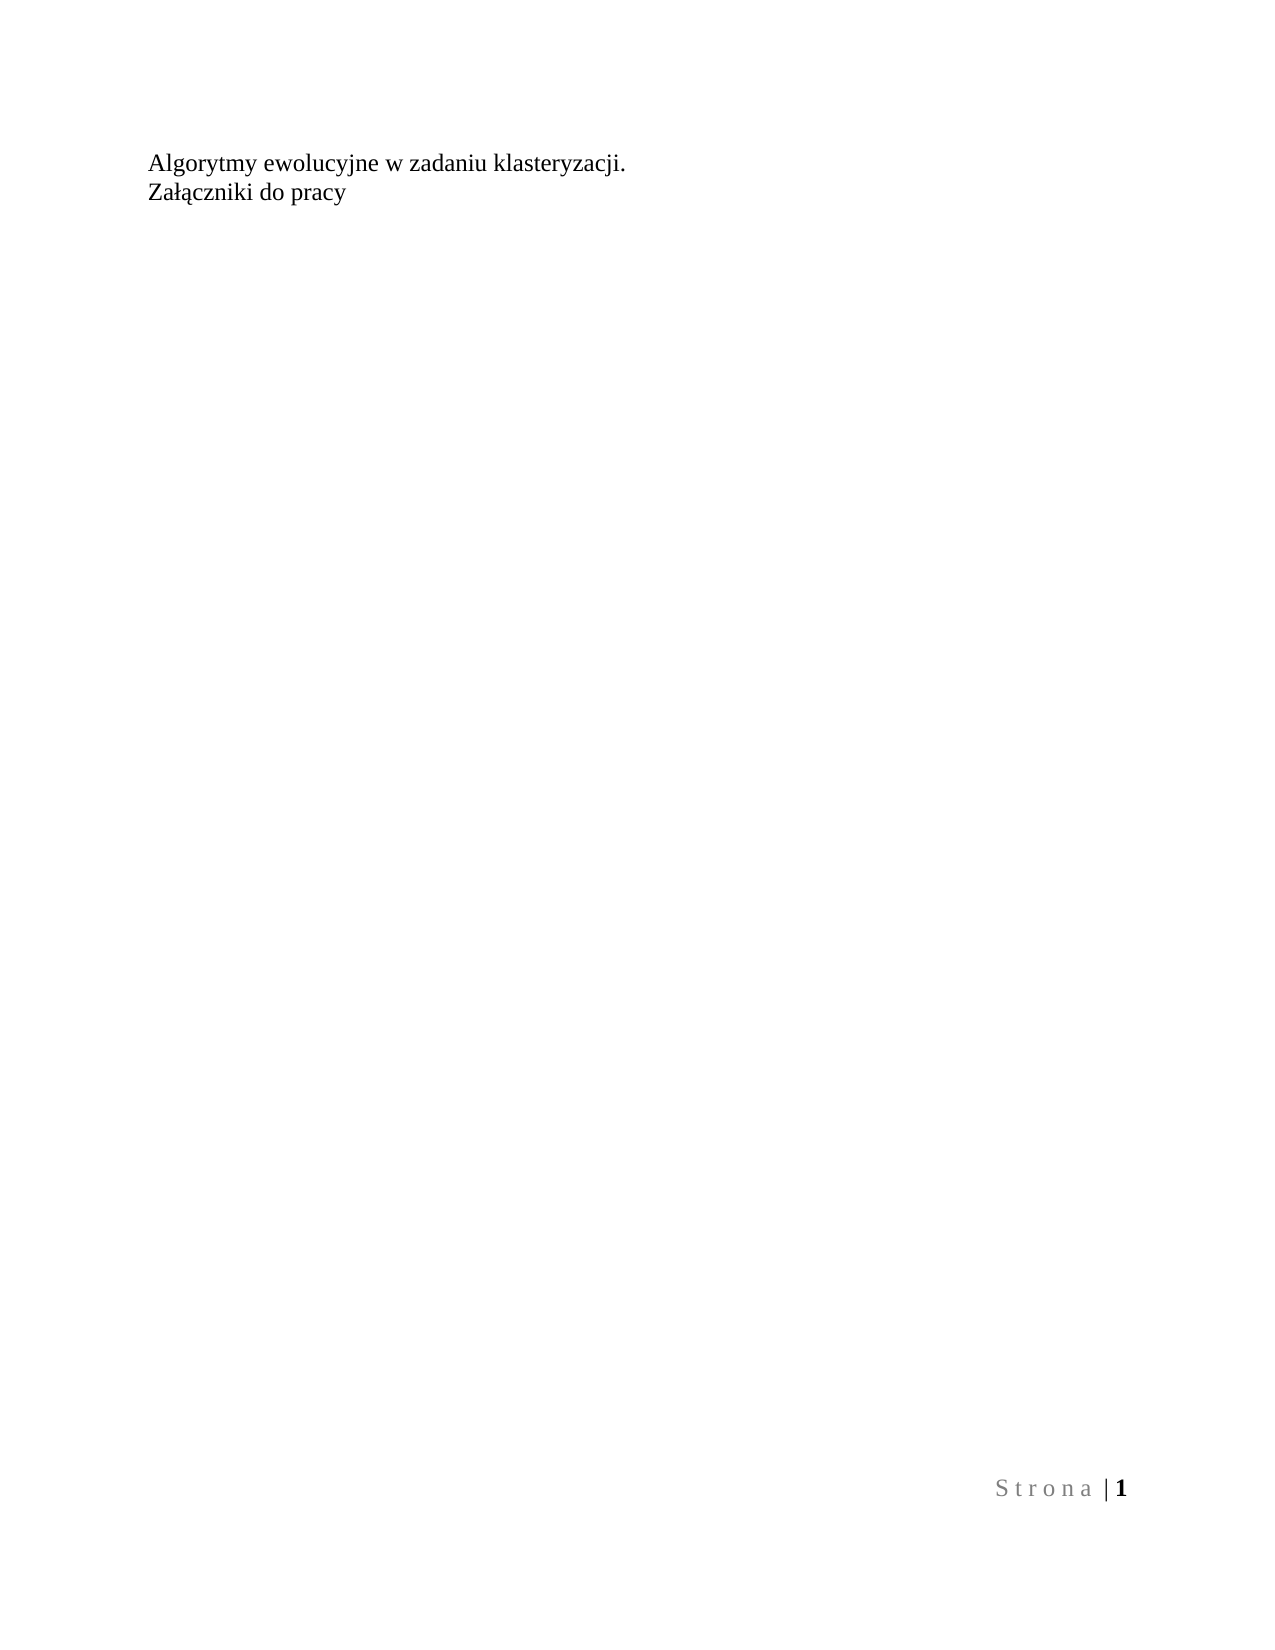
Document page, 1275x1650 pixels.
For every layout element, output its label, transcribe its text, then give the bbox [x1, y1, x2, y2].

text Załączniki do pracy [148, 177, 1127, 206]
